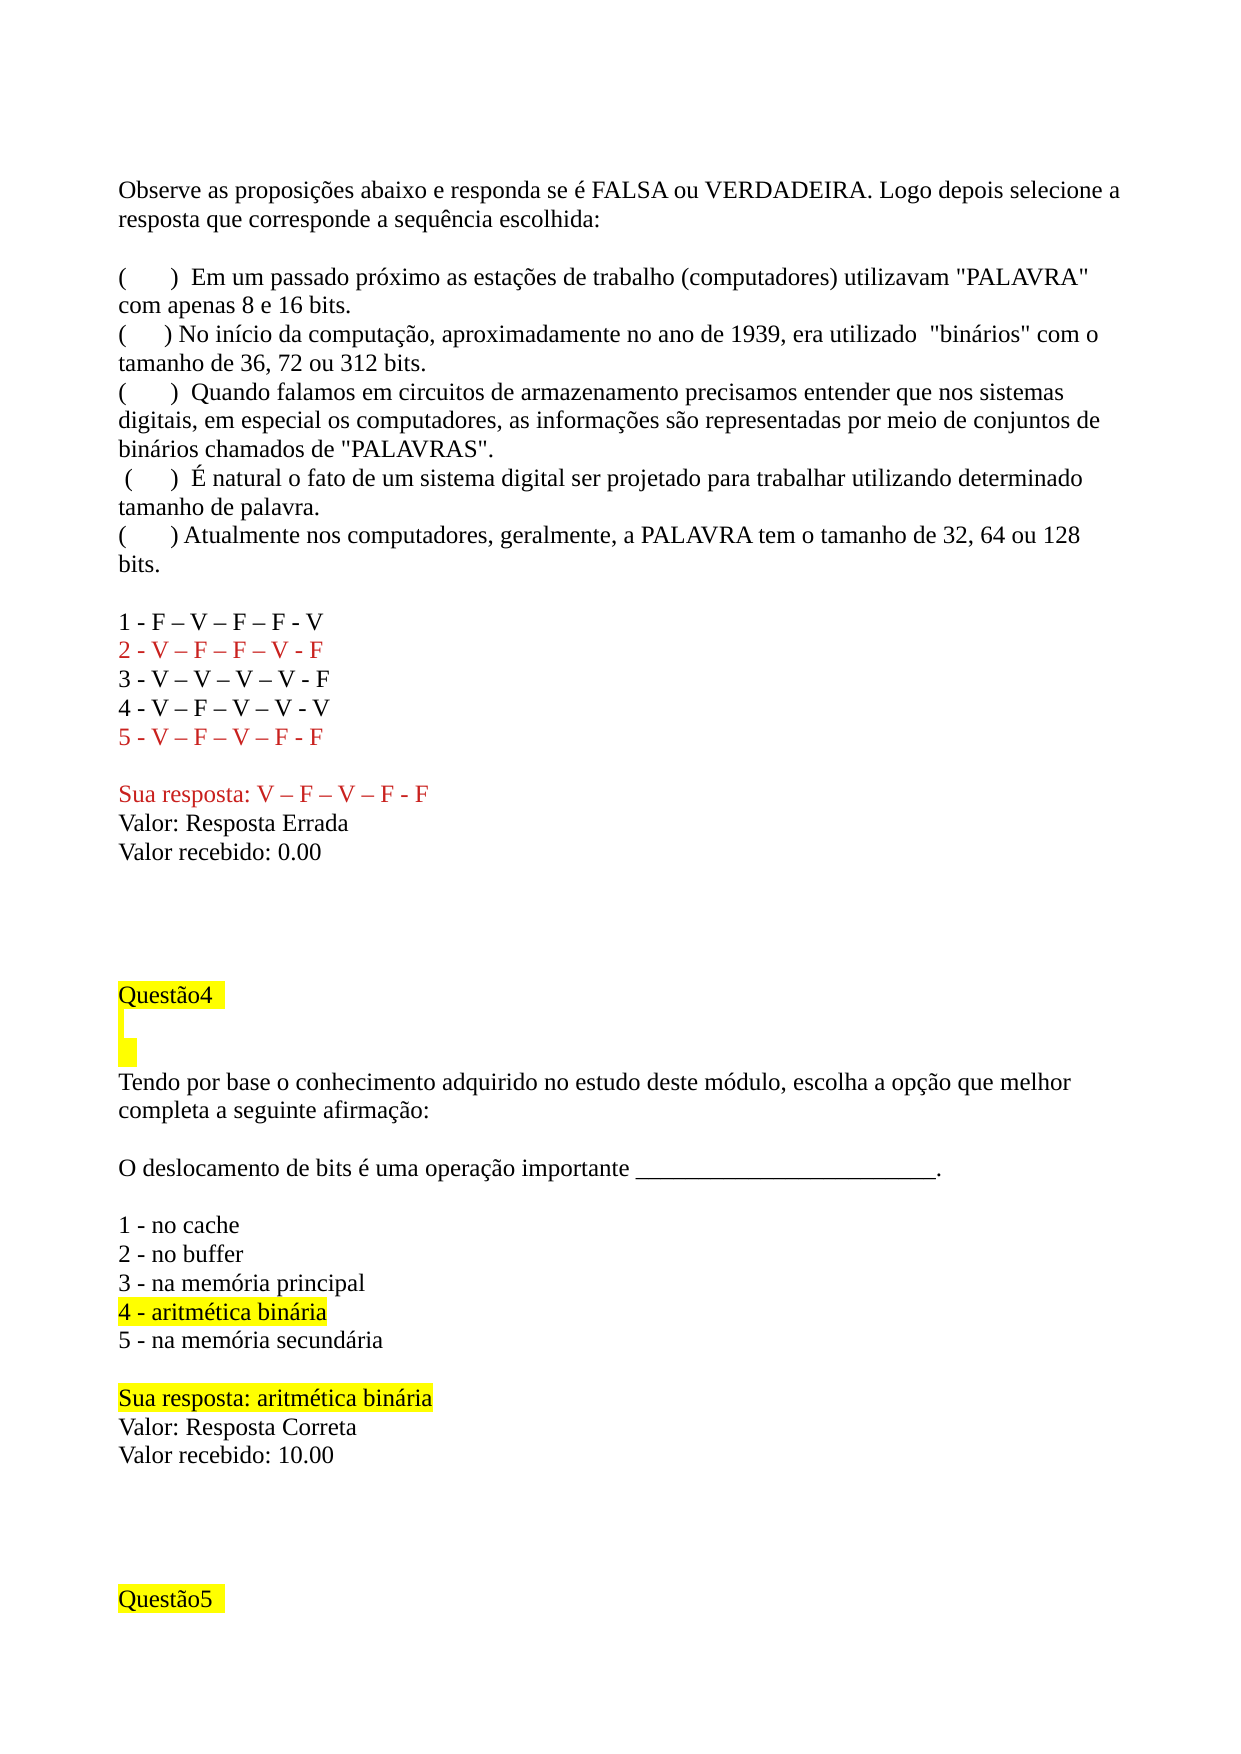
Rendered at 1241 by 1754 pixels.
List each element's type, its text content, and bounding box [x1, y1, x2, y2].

text Valor recebido: 10.00 [118, 1441, 1122, 1469]
text ( ) Quando falamos em circuitos de armazenamento precisamos entender que nos sistemas digitais, em especial os computadores, as informações são representadas por meio de conjuntos de binários chamados de "PALAVRAS". [118, 377, 1122, 463]
text O deslocamento de bits é uma operação importante ________________________. [118, 1153, 1122, 1182]
text ( ) Em um passado próximo as estações de trabalho (computadores) utilizavam "PALAVRA" com apenas 8 e 16 bits. [118, 262, 1122, 319]
text Valor: Resposta Correta [118, 1412, 1122, 1441]
text ( ) Atualmente nos computadores, geralmente, a PALAVRA tem o tamanho de 32, 64 ou 128 bits. [118, 521, 1122, 578]
text Observe as proposições abaixo e responda se é FALSA ou VERDADEIRA. Logo depois selecione a resposta que corresponde a sequência escolhida: [118, 176, 1122, 233]
text 2 - V – F – F – V - F [118, 636, 1122, 664]
text Valor recebido: 0.00 [118, 837, 1122, 866]
text Questão5 [118, 1584, 1122, 1613]
text 5 - na memória secundária [118, 1326, 1122, 1354]
text Tendo por base o conhecimento adquirido no estudo deste módulo, escolha a opção que melhor completa a seguinte afirmação: [118, 1067, 1122, 1124]
text 1 - no cache [118, 1211, 1122, 1239]
text Sua resposta: aritmética binária [118, 1383, 1122, 1412]
text 3 - na memória principal [118, 1268, 1122, 1297]
text Sua resposta: V – F – V – F - F [118, 779, 1122, 808]
text 4 - V – F – V – V - V [118, 693, 1122, 722]
text ( ) É natural o fato de um sistema digital ser projetado para trabalhar utilizando determinado tamanho de palavra. [118, 463, 1122, 521]
text 4 - aritmética binária [118, 1297, 1122, 1326]
text ( ) No início da computação, aproximadamente no ano de 1939, era utilizado "binários" com o tamanho de 36, 72 ou 312 bits. [118, 319, 1122, 377]
text 2 - no buffer [118, 1239, 1122, 1268]
text 3 - V – V – V – V - F [118, 664, 1122, 693]
text 5 - V – F – V – F - F [118, 722, 1122, 751]
text 1 - F – V – F – F - V [118, 607, 1122, 636]
text Valor: Resposta Errada [118, 808, 1122, 837]
text Questão4 [118, 981, 1122, 1009]
